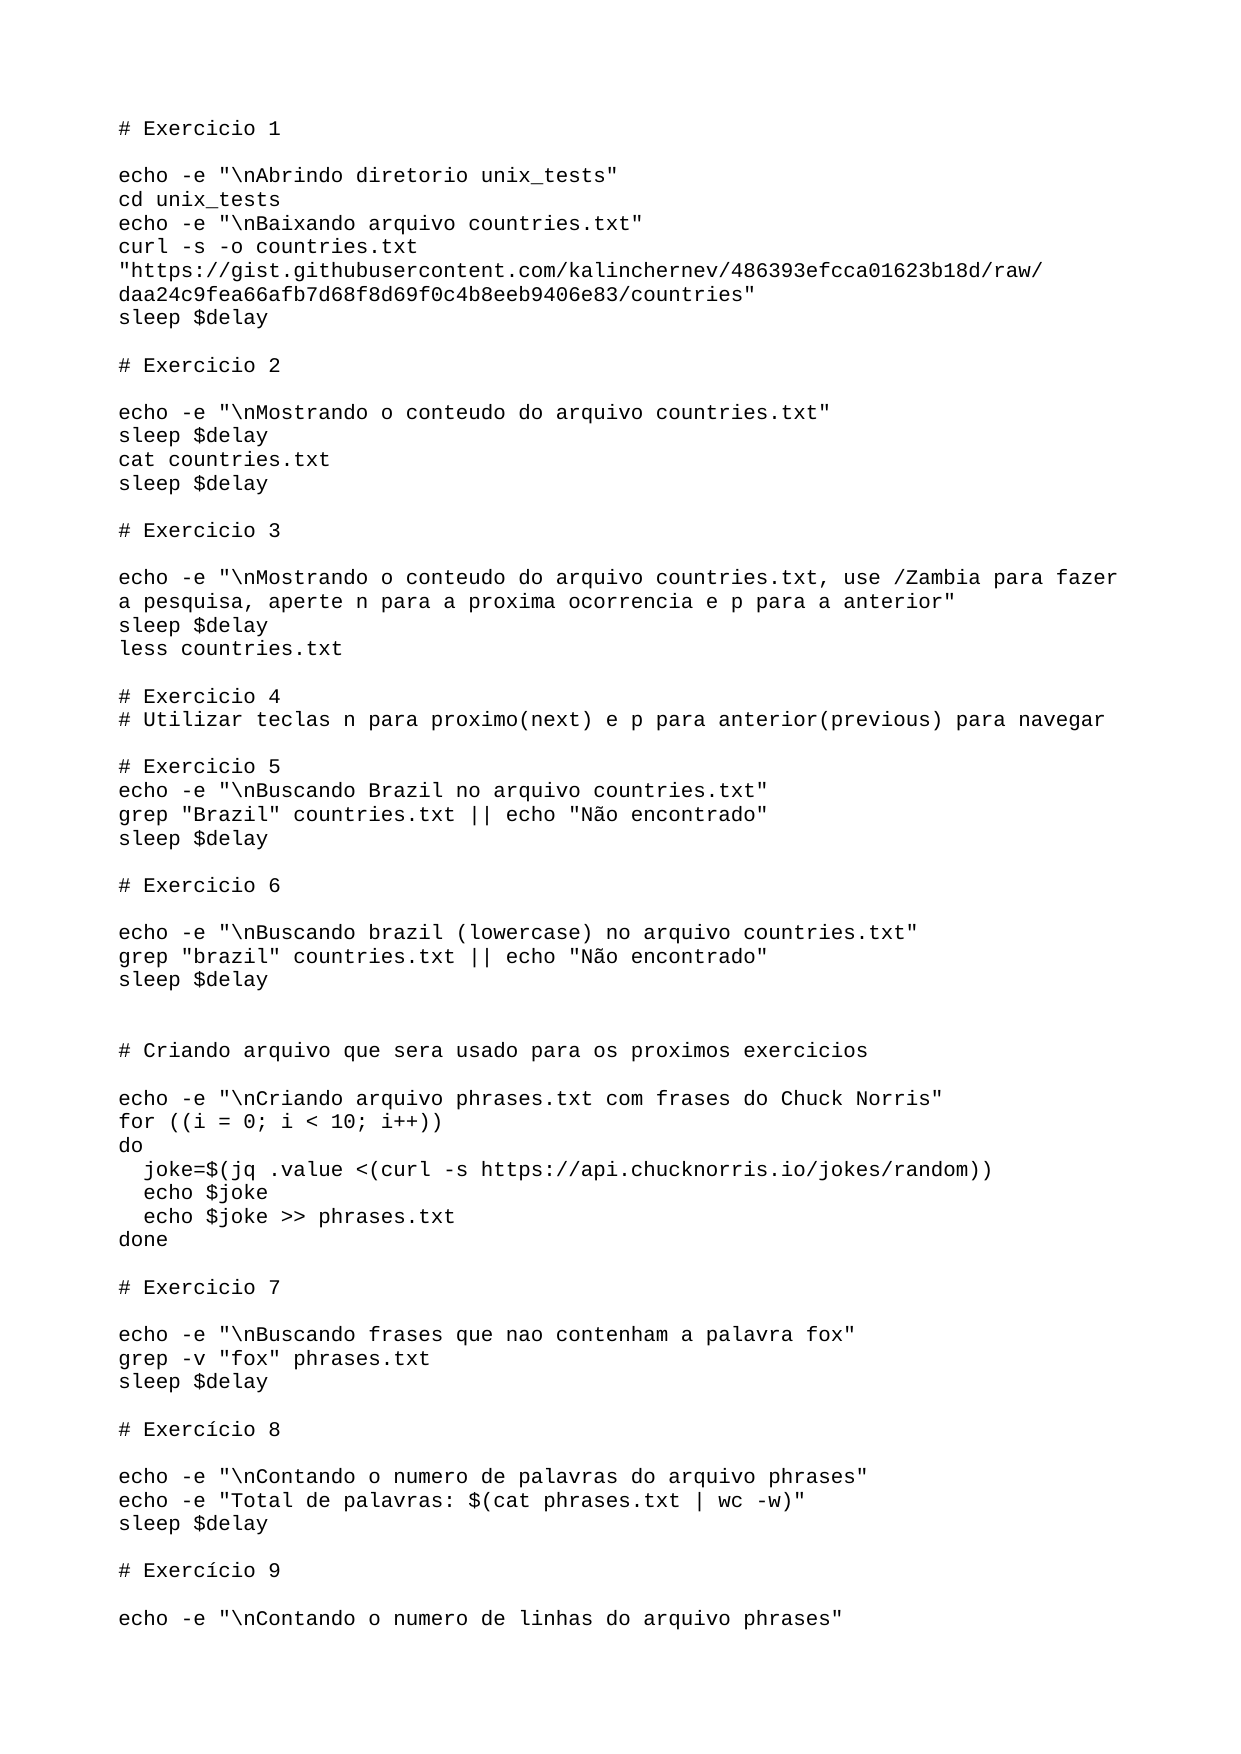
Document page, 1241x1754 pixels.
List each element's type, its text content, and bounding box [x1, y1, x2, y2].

text sleep $delay [118, 473, 1122, 496]
text cd unix_tests [118, 189, 1122, 213]
text # Exercicio 4 [118, 686, 1122, 709]
text sleep $delay [118, 307, 1122, 331]
text # Exercicio 2 [118, 354, 1122, 378]
text sleep $delay [118, 969, 1122, 993]
text # Exercicio 1 [118, 118, 1122, 142]
text echo -e "\nBaixando arquivo countries.txt" [118, 213, 1122, 236]
text sleep $delay [118, 615, 1122, 638]
text grep -v "fox" phrases.txt [118, 1348, 1122, 1371]
text grep "brazil" countries.txt || echo "Não encontrado" [118, 946, 1122, 969]
text echo -e "\nContando o numero de linhas do arquivo phrases" [118, 1608, 1122, 1631]
text # Exercicio 7 [118, 1277, 1122, 1300]
text echo $joke [118, 1182, 1122, 1206]
text sleep $delay [118, 1371, 1122, 1395]
text # Exercício 8 [118, 1419, 1122, 1442]
text cat countries.txt [118, 449, 1122, 473]
text echo -e "\nMostrando o conteudo do arquivo countries.txt, use /Zambia para fazer a pesquisa, aperte n para a proxima ocorrencia e p para a anterior" [118, 567, 1122, 615]
text echo -e "Total de palavras: $(cat phrases.txt | wc -w)" [118, 1489, 1122, 1513]
text grep "Brazil" countries.txt || echo "Não encontrado" [118, 804, 1122, 827]
text curl -s -o countries.txt "https://gist.githubusercontent.com/kalinchernev/486393efcca01623b18d/raw/daa24c9fea66afb7d68f8d69f0c4b8eeb9406e83/countries" [118, 236, 1122, 307]
text done [118, 1229, 1122, 1253]
text sleep $delay [118, 426, 1122, 449]
text # Exercicio 5 [118, 757, 1122, 780]
text # Criando arquivo que sera usado para os proximos exercicios [118, 1040, 1122, 1064]
text echo -e "\nCriando arquivo phrases.txt com frases do Chuck Norris" [118, 1088, 1122, 1111]
text # Utilizar teclas n para proximo(next) e p para anterior(previous) para navegar [118, 709, 1122, 733]
text # Exercicio 6 [118, 875, 1122, 898]
text sleep $delay [118, 827, 1122, 851]
text joke=$(jq .value <(curl -s https://api.chucknorris.io/jokes/random)) [118, 1158, 1122, 1182]
text echo -e "\nBuscando Brazil no arquivo countries.txt" [118, 780, 1122, 804]
text do [118, 1135, 1122, 1158]
text echo $joke >> phrases.txt [118, 1206, 1122, 1229]
text echo -e "\nMostrando o conteudo do arquivo countries.txt" [118, 402, 1122, 426]
text echo -e "\nContando o numero de palavras do arquivo phrases" [118, 1466, 1122, 1489]
text # Exercicio 3 [118, 520, 1122, 544]
text sleep $delay [118, 1513, 1122, 1537]
text # Exercício 9 [118, 1561, 1122, 1584]
text echo -e "\nBuscando frases que nao contenham a palavra fox" [118, 1324, 1122, 1348]
text less countries.txt [118, 638, 1122, 662]
text echo -e "\nBuscando brazil (lowercase) no arquivo countries.txt" [118, 922, 1122, 946]
text for ((i = 0; i < 10; i++)) [118, 1111, 1122, 1135]
text echo -e "\nAbrindo diretorio unix_tests" [118, 165, 1122, 189]
